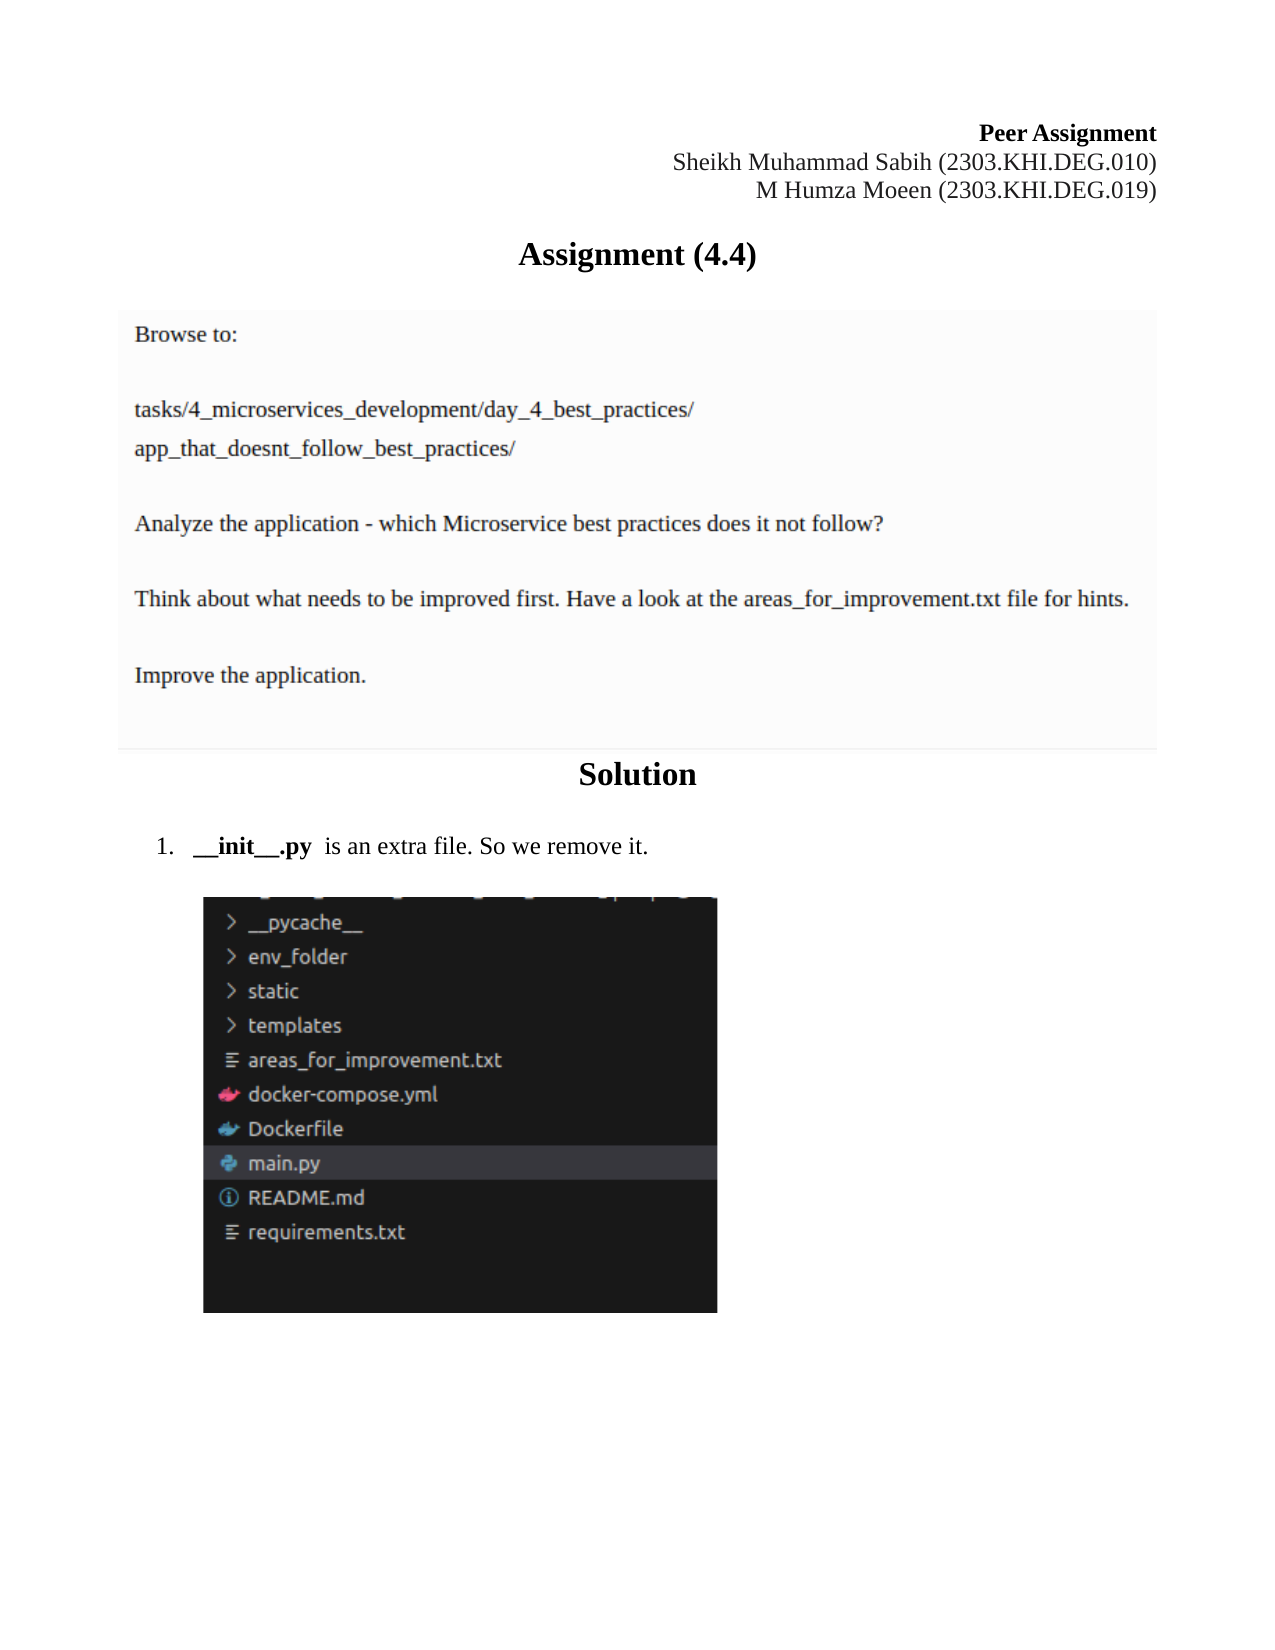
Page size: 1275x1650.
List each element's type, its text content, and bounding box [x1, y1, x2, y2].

picture [118, 310, 1157, 754]
list __init__.py is an extra file. So we remove it. [156, 831, 1157, 917]
picture [203, 897, 718, 1313]
text Solution [118, 754, 1157, 792]
text Assignment (4.4) [118, 234, 1157, 272]
